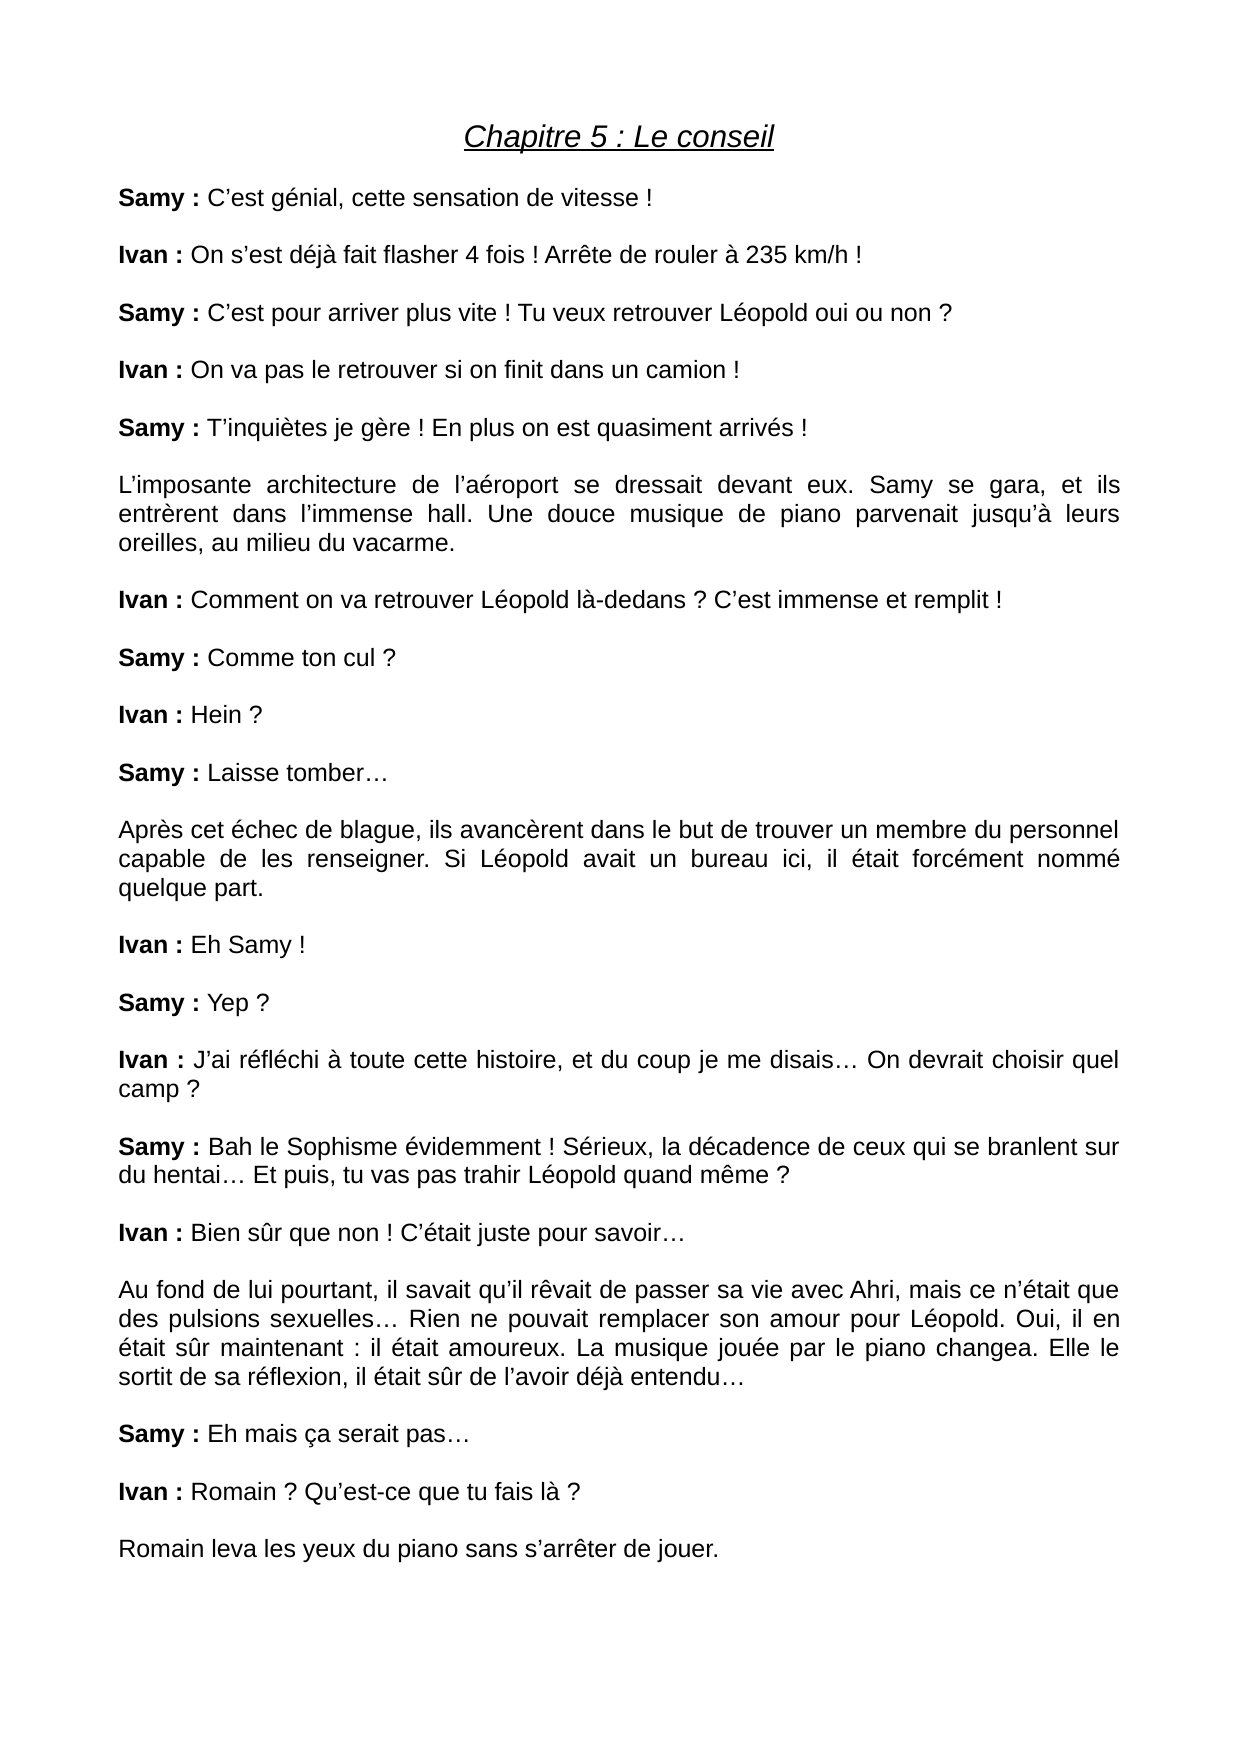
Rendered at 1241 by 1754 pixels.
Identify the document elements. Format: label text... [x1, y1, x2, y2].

text Ivan : Romain ? Qu’est-ce que tu fais là ? [118, 1477, 1122, 1505]
text Samy : Eh mais ça serait pas… [118, 1419, 1122, 1448]
text Ivan : Hein ? [118, 700, 1122, 729]
text Samy : C’est pour arriver plus vite ! Tu veux retrouver Léopold oui ou non ? [118, 298, 1122, 327]
text Ivan : Bien sûr que non ! C’était juste pour savoir… [118, 1218, 1122, 1247]
text Ivan : On s’est déjà fait flasher 4 fois ! Arrête de rouler à 235 km/h ! [118, 240, 1122, 269]
text Samy : Laisse tomber… [118, 758, 1122, 787]
text Samy : C’est génial, cette sensation de vitesse ! [118, 183, 1122, 212]
text Chapitre 5 : Le conseil [118, 118, 1122, 154]
text L’imposante architecture de l’aéroport se dressait devant eux. Samy se gara, et ils entrèrent dans l’immense hall. Une douce musique de piano parvenait jusqu’à leurs oreilles, au milieu du vacarme. [118, 470, 1122, 557]
text Samy : Yep ? [118, 988, 1122, 1017]
text Ivan : Comment on va retrouver Léopold là-dedans ? C’est immense et remplit ! [118, 585, 1122, 614]
text Ivan : J’ai réfléchi à toute cette histoire, et du coup je me disais… On devrait choisir quel camp ? [118, 1045, 1122, 1103]
text Samy : Comme ton cul ? [118, 643, 1122, 672]
text Samy : T’inquiètes je gère ! En plus on est quasiment arrivés ! [118, 413, 1122, 442]
text Ivan : Eh Samy ! [118, 930, 1122, 959]
text Samy : Bah le Sophisme évidemment ! Sérieux, la décadence de ceux qui se branlent sur du hentai… Et puis, tu vas pas trahir Léopold quand même ? [118, 1132, 1122, 1189]
text Après cet échec de blague, ils avancèrent dans le but de trouver un membre du personnel capable de les renseigner. Si Léopold avait un bureau ici, il était forcément nommé quelque part. [118, 815, 1122, 902]
text Romain leva les yeux du piano sans s’arrêter de jouer. [118, 1534, 1122, 1563]
text Ivan : On va pas le retrouver si on finit dans un camion ! [118, 355, 1122, 384]
text Au fond de lui pourtant, il savait qu’il rêvait de passer sa vie avec Ahri, mais ce n’était que des pulsions sexuelles… Rien ne pouvait remplacer son amour pour Léopold. Oui, il en était sûr maintenant : il était amoureux. La musique jouée par le piano changea. Elle le sortit de sa réflexion, il était sûr de l’avoir déjà entendu… [118, 1275, 1122, 1390]
